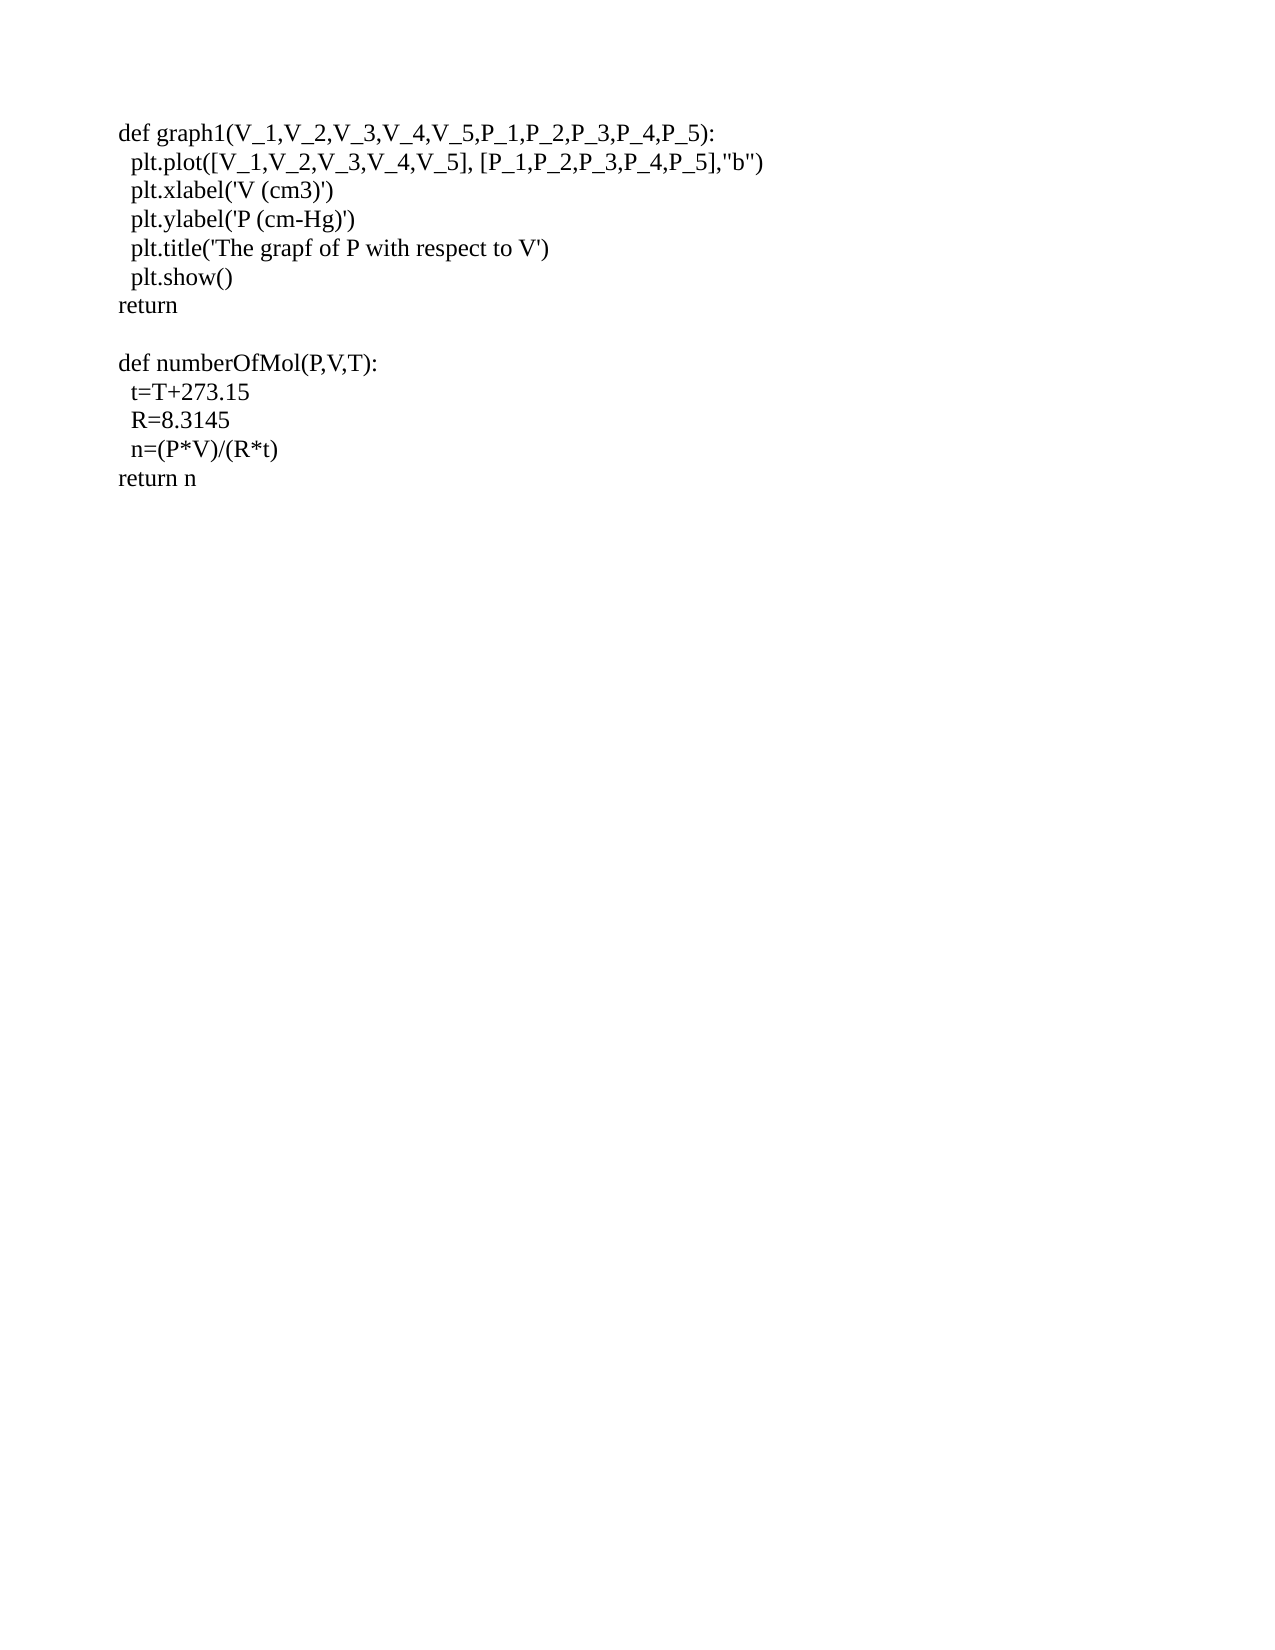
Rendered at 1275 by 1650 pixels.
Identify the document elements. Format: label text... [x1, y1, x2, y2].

text plt.title('The grapf of P with respect to V') [118, 233, 1157, 262]
text R=8.3145 [118, 406, 1157, 434]
text t=T+273.15 [118, 377, 1157, 406]
text def graph1(V_1,V_2,V_3,V_4,V_5,P_1,P_2,P_3,P_4,P_5): [118, 118, 1157, 147]
text return [118, 291, 1157, 319]
text plt.ylabel('P (cm-Hg)') [118, 204, 1157, 233]
text return n [118, 463, 1157, 492]
text plt.show() [118, 262, 1157, 291]
text def numberOfMol(P,V,T): [118, 348, 1157, 377]
text plt.plot([V_1,V_2,V_3,V_4,V_5], [P_1,P_2,P_3,P_4,P_5],"b") [118, 147, 1157, 176]
text n=(P*V)/(R*t) [118, 434, 1157, 463]
text plt.xlabel('V (cm3)') [118, 176, 1157, 204]
